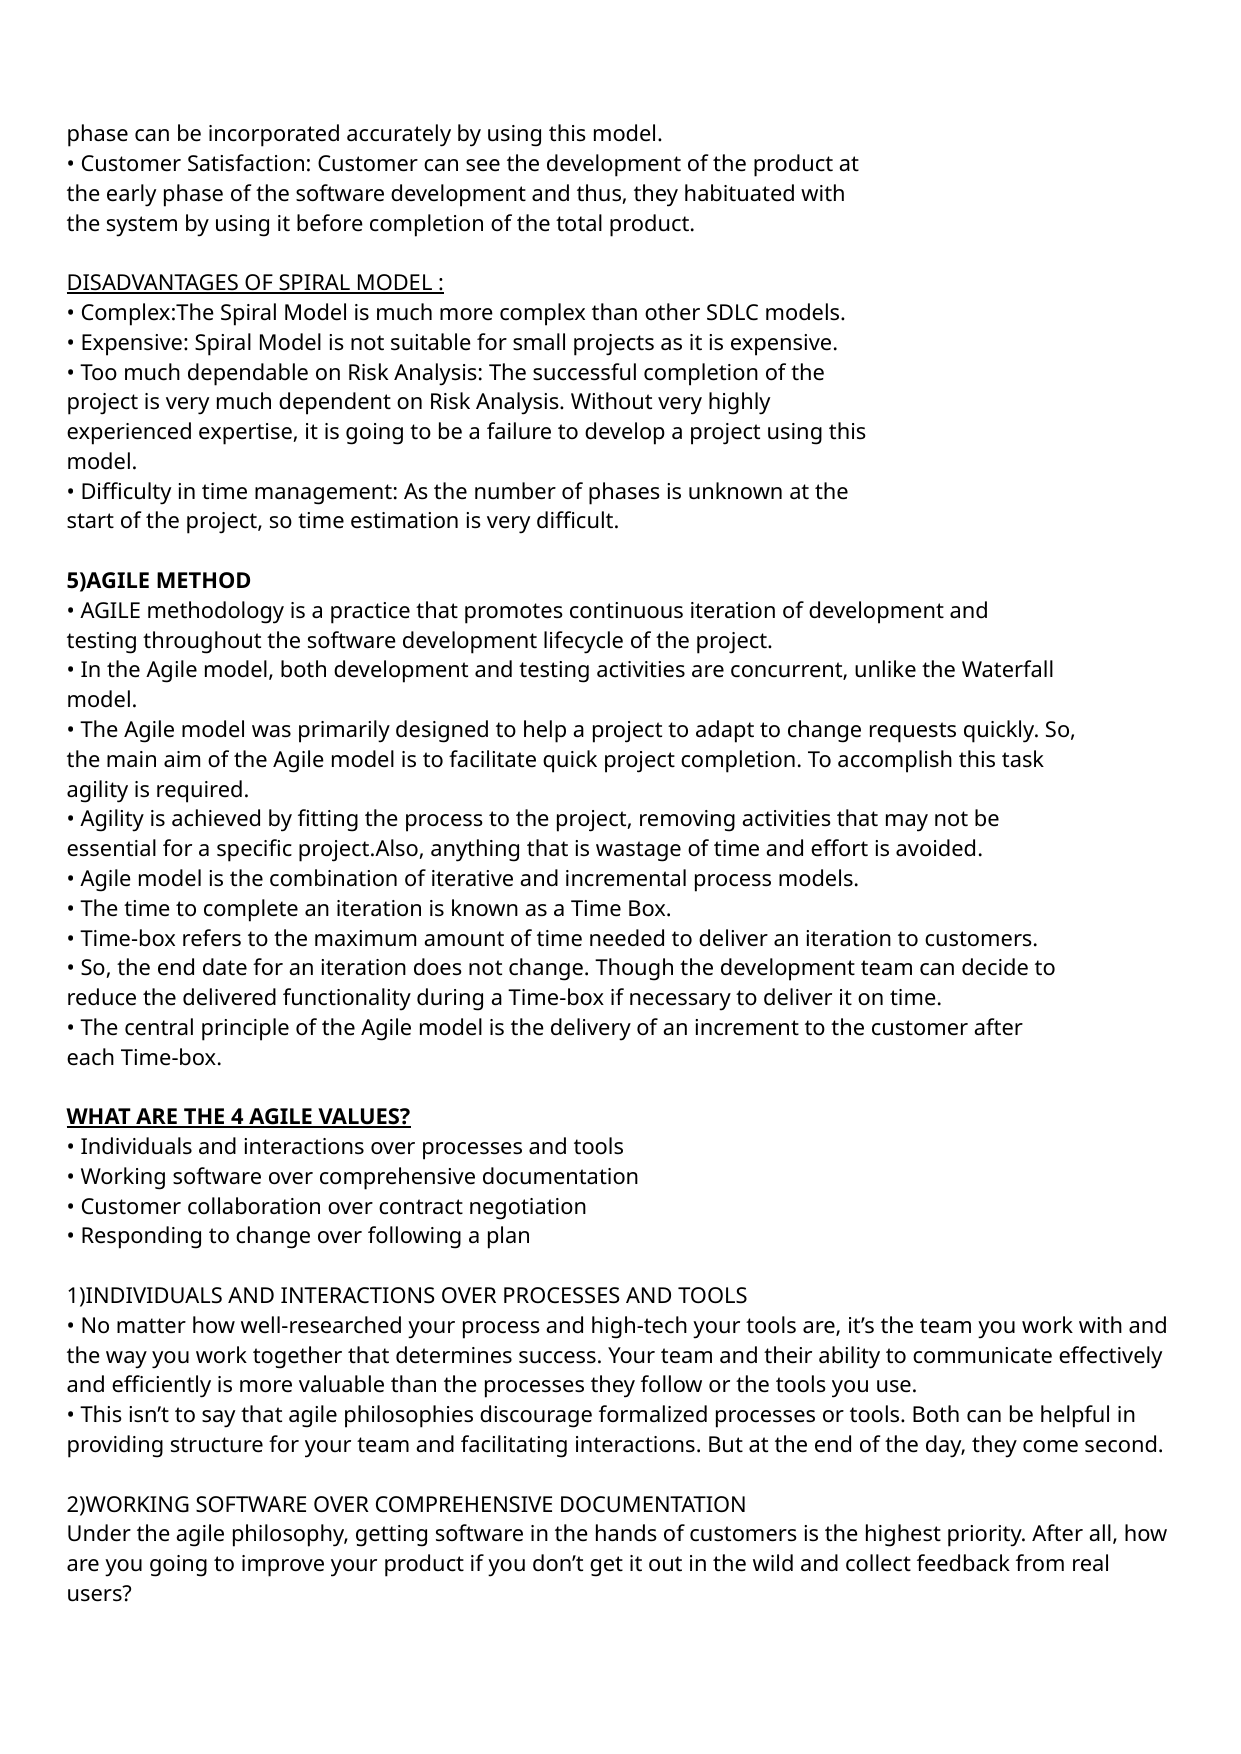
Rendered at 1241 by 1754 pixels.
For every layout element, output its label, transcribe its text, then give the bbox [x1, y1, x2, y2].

text model. [66, 684, 1177, 714]
text the system by using it before completion of the total product. [66, 207, 1177, 237]
text • Complex:The Spiral Model is much more complex than other SDLC models. [66, 297, 1177, 327]
text testing throughout the software development lifecycle of the project. [66, 624, 1177, 654]
text reduce the delivered functionality during a Time-box if necessary to deliver it on time. [66, 982, 1177, 1012]
text • Time-box refers to the maximum amount of time needed to deliver an iteration to customers. [66, 922, 1177, 952]
text • This isn’t to say that agile philosophies discourage formalized processes or tools. Both can be helpful in providing structure for your team and facilitating interactions. But at the end of the day, they come second. [66, 1399, 1177, 1459]
text • So, the end date for an iteration does not change. Though the development team can decide to [66, 952, 1177, 982]
text • Too much dependable on Risk Analysis: The successful completion of the [66, 356, 1177, 386]
text • Responding to change over following a plan [66, 1220, 1177, 1250]
text essential for a specific project.Also, anything that is wastage of time and effort is avoided. [66, 833, 1177, 863]
text • Agile model is the combination of iterative and incremental process models. [66, 863, 1177, 893]
text each Time-box. [66, 1042, 1177, 1071]
text • AGILE methodology is a practice that promotes continuous iteration of development and [66, 595, 1177, 624]
text • The Agile model was primarily designed to help a project to adapt to change requests quickly. So, [66, 714, 1177, 744]
text project is very much dependent on Risk Analysis. Without very highly [66, 386, 1177, 416]
text • Agility is achieved by fitting the process to the project, removing activities that may not be [66, 803, 1177, 833]
text DISADVANTAGES OF SPIRAL MODEL : [66, 267, 1177, 297]
text • The time to complete an iteration is known as a Time Box. [66, 893, 1177, 922]
text • Working software over comprehensive documentation [66, 1161, 1177, 1191]
text • Difficulty in time management: As the number of phases is unknown at the [66, 476, 1177, 505]
text agility is required. [66, 773, 1177, 803]
text experienced expertise, it is going to be a failure to develop a project using this [66, 416, 1177, 446]
text • Customer collaboration over contract negotiation [66, 1191, 1177, 1220]
text start of the project, so time estimation is very difficult. [66, 505, 1177, 535]
text 5)AGILE METHOD [66, 565, 1177, 595]
text • In the Agile model, both development and testing activities are concurrent, unlike the Waterfall [66, 654, 1177, 684]
text model. [66, 446, 1177, 476]
text • No matter how well-researched your process and high-tech your tools are, it’s the team you work with and the way you work together that determines success. Your team and their ability to communicate effectively and efficiently is more valuable than the processes they follow or the tools you use. [66, 1310, 1177, 1399]
text • Expensive: Spiral Model is not suitable for small projects as it is expensive. [66, 327, 1177, 356]
text WHAT ARE THE 4 AGILE VALUES? [66, 1101, 1177, 1131]
text the main aim of the Agile model is to facilitate quick project completion. To accomplish this task [66, 744, 1177, 773]
text Under the agile philosophy, getting software in the hands of customers is the highest priority. After all, how are you going to improve your product if you don’t get it out in the wild and collect feedback from real users? [66, 1518, 1177, 1608]
text phase can be incorporated accurately by using this model. [66, 118, 1177, 148]
text • Individuals and interactions over processes and tools [66, 1131, 1177, 1161]
text • The central principle of the Agile model is the delivery of an increment to the customer after [66, 1012, 1177, 1042]
text • Customer Satisfaction: Customer can see the development of the product at [66, 148, 1177, 178]
text 2)WORKING SOFTWARE OVER COMPREHENSIVE DOCUMENTATION [66, 1488, 1177, 1518]
text 1)INDIVIDUALS AND INTERACTIONS OVER PROCESSES AND TOOLS [66, 1280, 1177, 1310]
text the early phase of the software development and thus, they habituated with [66, 178, 1177, 207]
